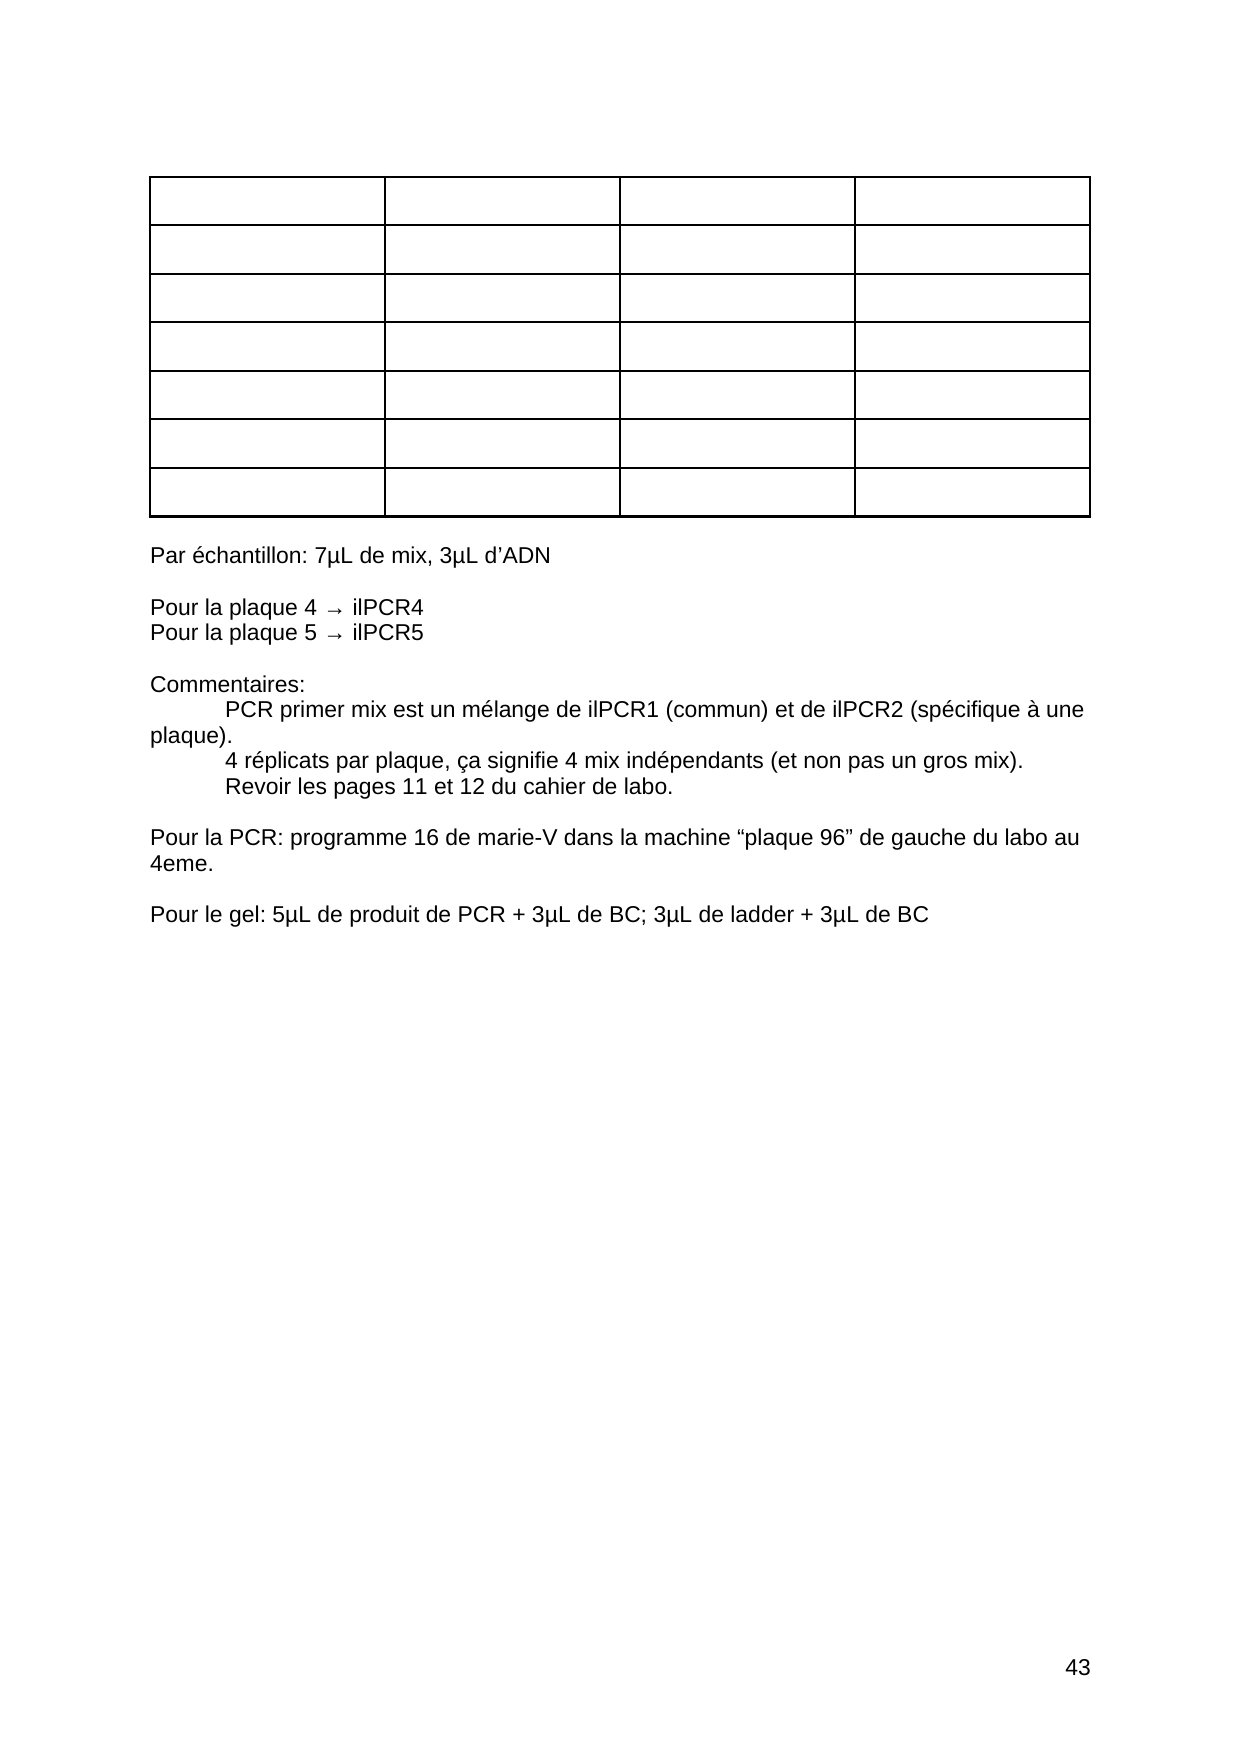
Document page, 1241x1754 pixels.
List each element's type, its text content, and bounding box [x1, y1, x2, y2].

text Pour le gel: 5µL de produit de PCR + 3µL de BC; 3µL de ladder + 3µL de BC [150, 902, 1091, 927]
table_cell [856, 372, 1089, 418]
table_cell [621, 323, 854, 370]
table_cell [621, 372, 854, 418]
table_cell [151, 275, 384, 321]
text Par échantillon: 7µL de mix, 3µL d’ADN [150, 543, 1091, 569]
table_cell [856, 420, 1089, 467]
table_cell [151, 226, 384, 273]
table_header [151, 178, 384, 224]
table_cell [386, 469, 619, 515]
text Commentaires: [150, 671, 1091, 697]
table_header [386, 178, 619, 224]
table_header [856, 178, 1089, 224]
text Pour la PCR: programme 16 de marie-V dans la machine “plaque 96” de gauche du labo au 4eme. [150, 825, 1091, 876]
text Pour la plaque 5 → ilPCR5 [150, 620, 1091, 646]
table_cell [621, 275, 854, 321]
table_cell [151, 372, 384, 418]
table_header [621, 178, 854, 224]
table_cell [621, 420, 854, 467]
text Pour la plaque 4 → ilPCR4 [150, 594, 1091, 620]
table_cell [386, 226, 619, 273]
table_cell [151, 469, 384, 515]
table_cell [856, 323, 1089, 370]
table_cell [856, 469, 1089, 515]
table_cell [151, 323, 384, 370]
table_cell [386, 372, 619, 418]
text Revoir les pages 11 et 12 du cahier de labo. [150, 774, 1091, 799]
table_cell [386, 275, 619, 321]
text PCR primer mix est un mélange de ilPCR1 (commun) et de ilPCR2 (spécifique à une plaque). [150, 697, 1091, 748]
table_cell [386, 420, 619, 467]
table_cell [386, 323, 619, 370]
text 4 réplicats par plaque, ça signifie 4 mix indépendants (et non pas un gros mix). [150, 748, 1091, 774]
table_cell [151, 420, 384, 467]
table_cell [856, 275, 1089, 321]
table_cell [621, 469, 854, 515]
table_cell [621, 226, 854, 273]
table_cell [856, 226, 1089, 273]
